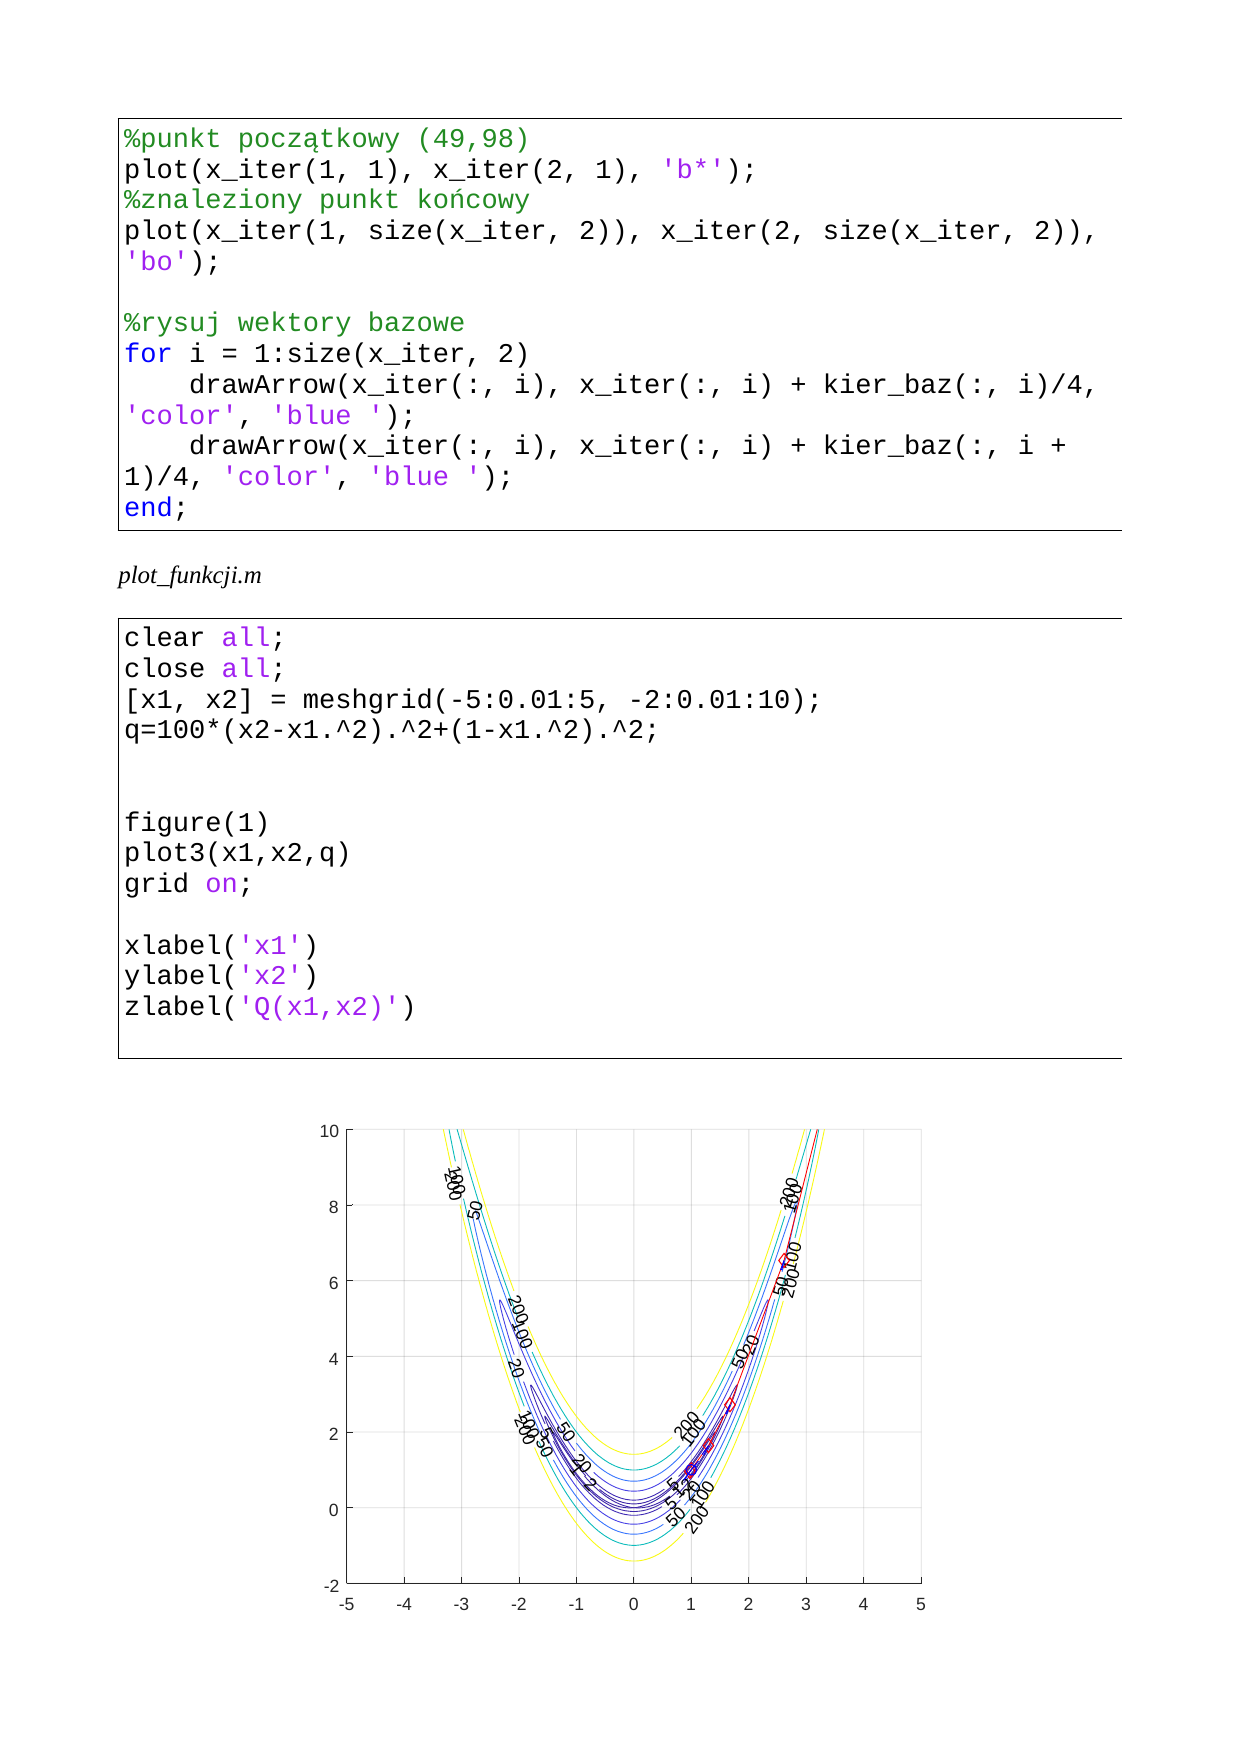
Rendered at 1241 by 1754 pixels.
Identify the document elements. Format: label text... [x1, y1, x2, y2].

table_header %punkt początkowy (49,98) plot(x_iter(1, 1), x_iter(2, 1), 'b*'); %znaleziony punkt końcowy plot(x_iter(1, size(x_iter, 2)), x_iter(2, size(x_iter, 2)), 'bo'); %rysuj wektory bazowe for i = 1:size(x_iter, 2) drawArrow(x_iter(:, i), x_iter(:, i) + kier_baz(:, i)/4, 'color', 'blue '); drawArrow(x_iter(:, i), x_iter(:, i) + kier_baz(:, i + 1)/4, 'color', 'blue '); end; [119, 119, 1122, 530]
table_header clear all; close all; [x1, x2] = meshgrid(-5:0.01:5, -2:0.01:10); q=100*(x2-x1.^2).^2+(1-x1.^2).^2; figure(1) plot3(x1,x2,q) grid on; xlabel('x1') ylabel('x2') zlabel('Q(x1,x2)') [119, 619, 1122, 1058]
text plot_funkcji.m [118, 560, 1122, 589]
